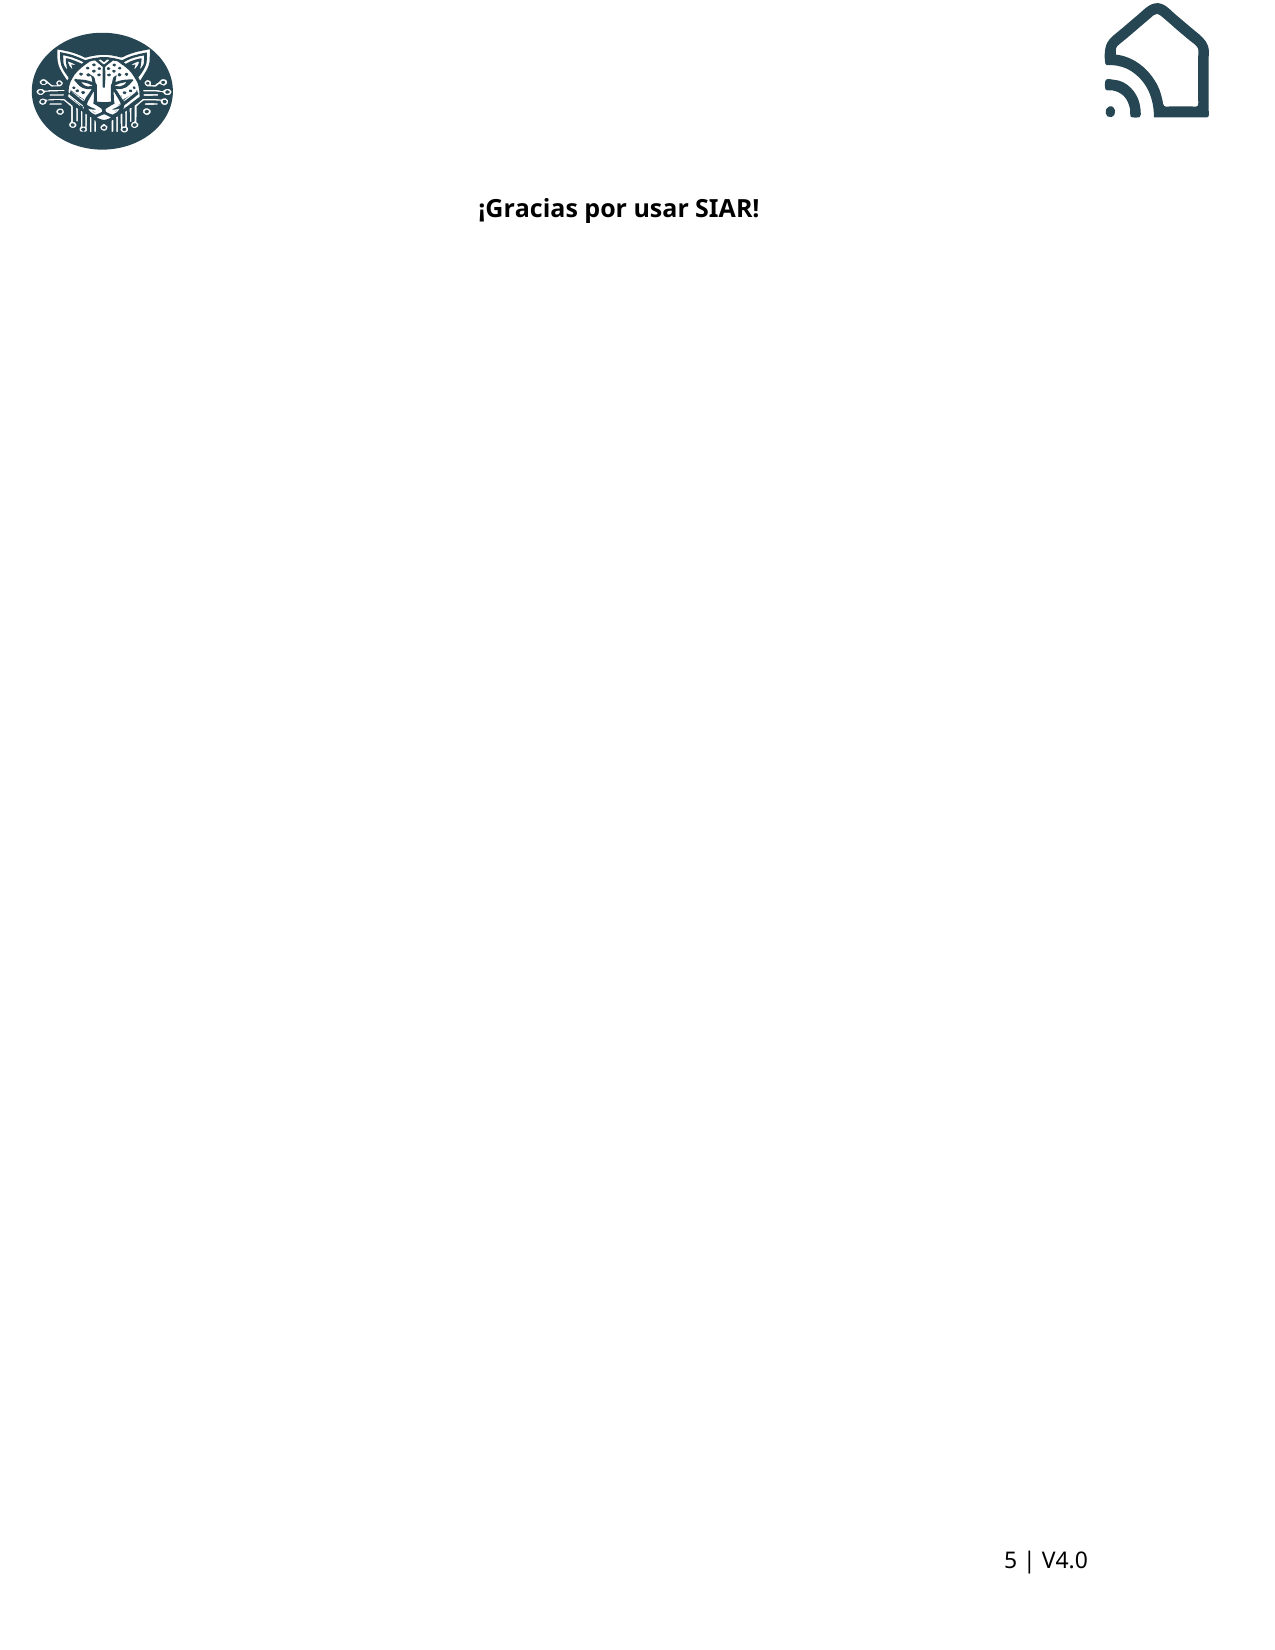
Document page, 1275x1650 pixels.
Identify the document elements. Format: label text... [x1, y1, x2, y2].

text ¡Gracias por usar SIAR! [150, 191, 1087, 225]
